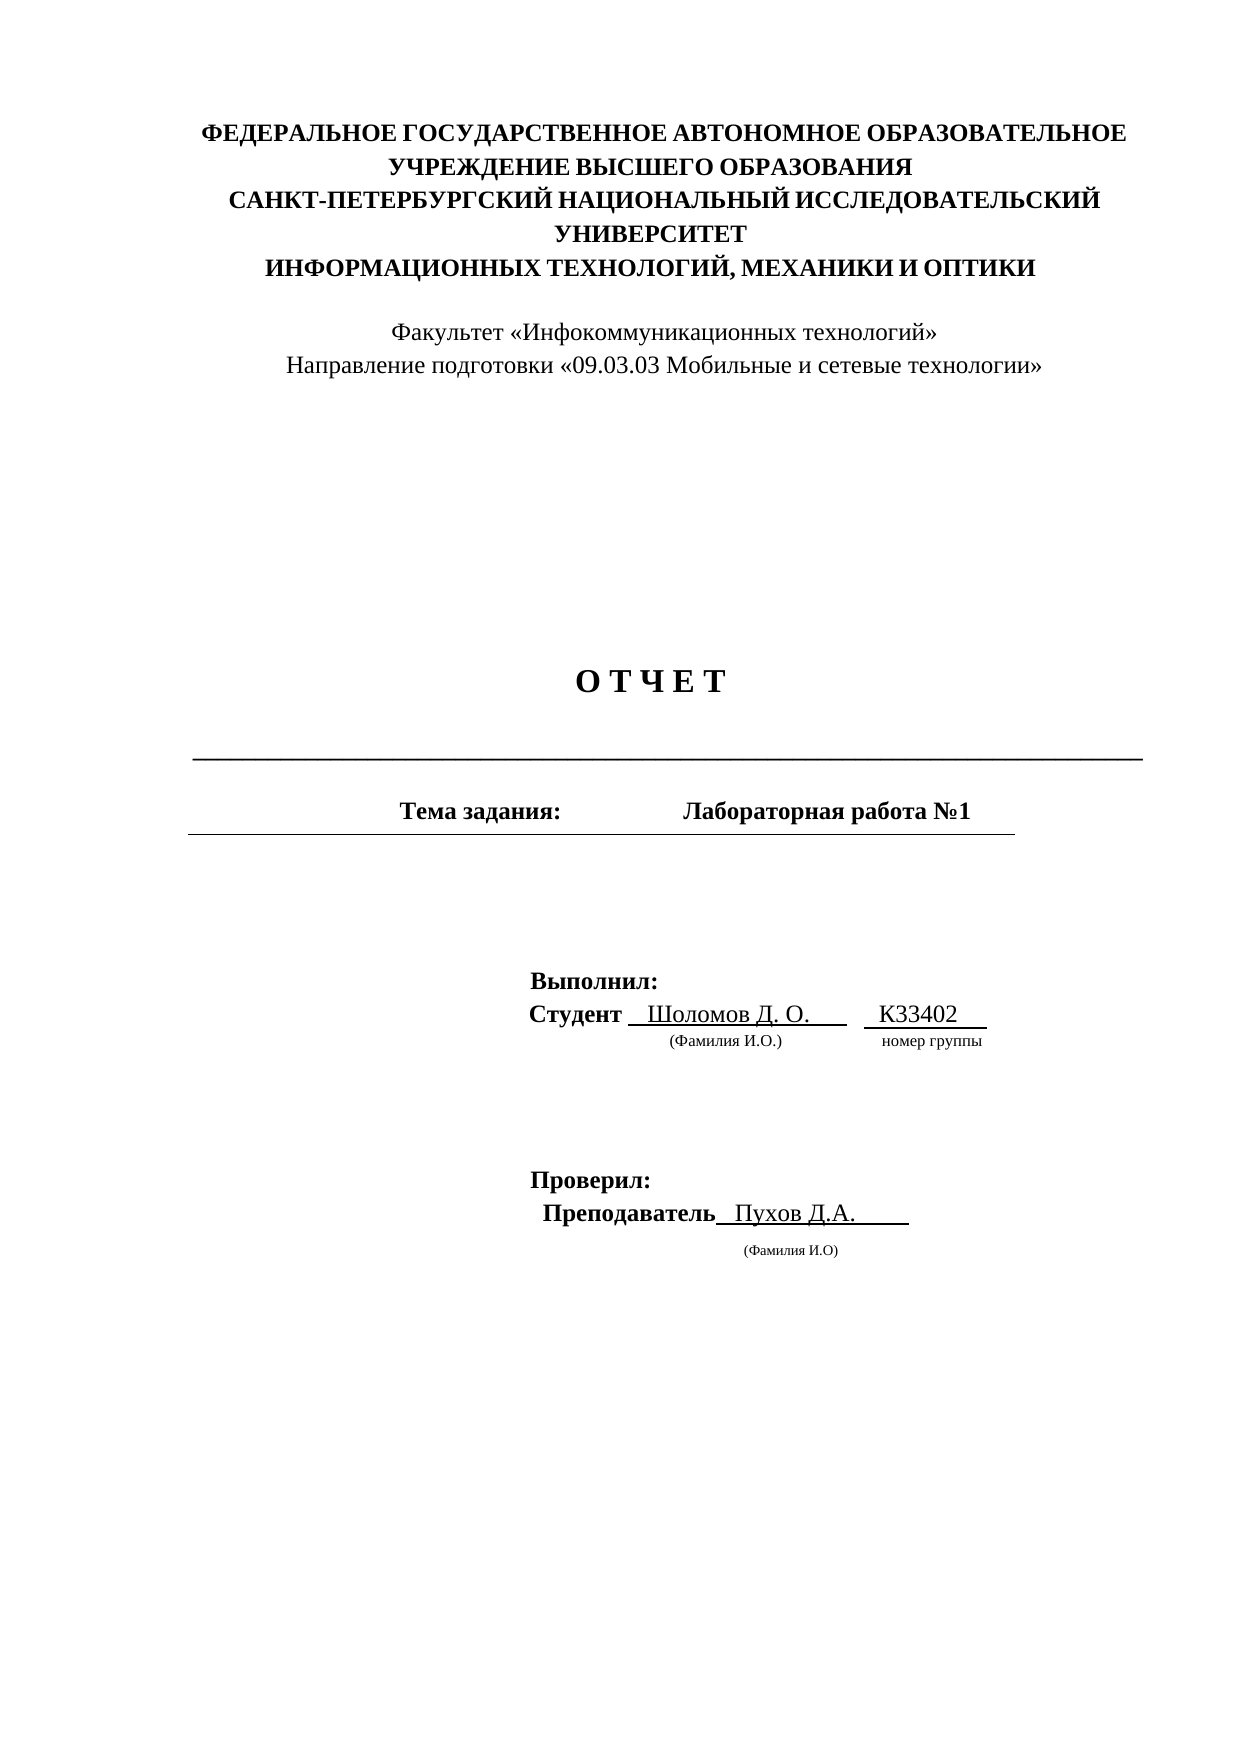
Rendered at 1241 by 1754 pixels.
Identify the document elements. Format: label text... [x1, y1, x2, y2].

text Преподаватель Пухов Д.А. [177, 1198, 1152, 1227]
text Выполнил: [530, 966, 1152, 995]
subtitle О Т Ч Е Т [177, 662, 1123, 700]
text ____________________________________________________________________________ [193, 734, 1152, 763]
text ФЕДЕРАЛЬНОЕ ГОСУДАРСТВЕННОЕ АВТОНОМНОЕ ОБРАЗОВАТЕЛЬНОЕ [201, 118, 1152, 147]
text (Фамилия И.О) [214, 1229, 1152, 1258]
text САНКТ-ПЕТЕРБУРГСКИЙ НАЦИОНАЛЬНЫЙ ИССЛЕДОВАТЕЛЬСКИЙ [228, 185, 1152, 214]
text Студент Шоломов Д. О. К33402 [177, 999, 1152, 1028]
text Факультет «Инфокоммуникационных технологий» Направление подготовки «09.03.03 Мобильные и сетевые технологии» [286, 317, 1055, 379]
text УЧРЕЖДЕНИЕ ВЫСШЕГО ОБРАЗОВАНИЯ [224, 152, 1076, 180]
text (Фамилия И.О.) номер группы [532, 1031, 1152, 1050]
text Проверил: [530, 1165, 1152, 1194]
text ИНФОРМАЦИОННЫХ ТЕХНОЛОГИЙ, МЕХАНИКИ И ОПТИКИ [224, 253, 1076, 281]
text УНИВЕРСИТЕТ [224, 219, 1076, 248]
text Тема задания: Лабораторная работа №1 [188, 796, 971, 834]
text [188, 835, 971, 860]
